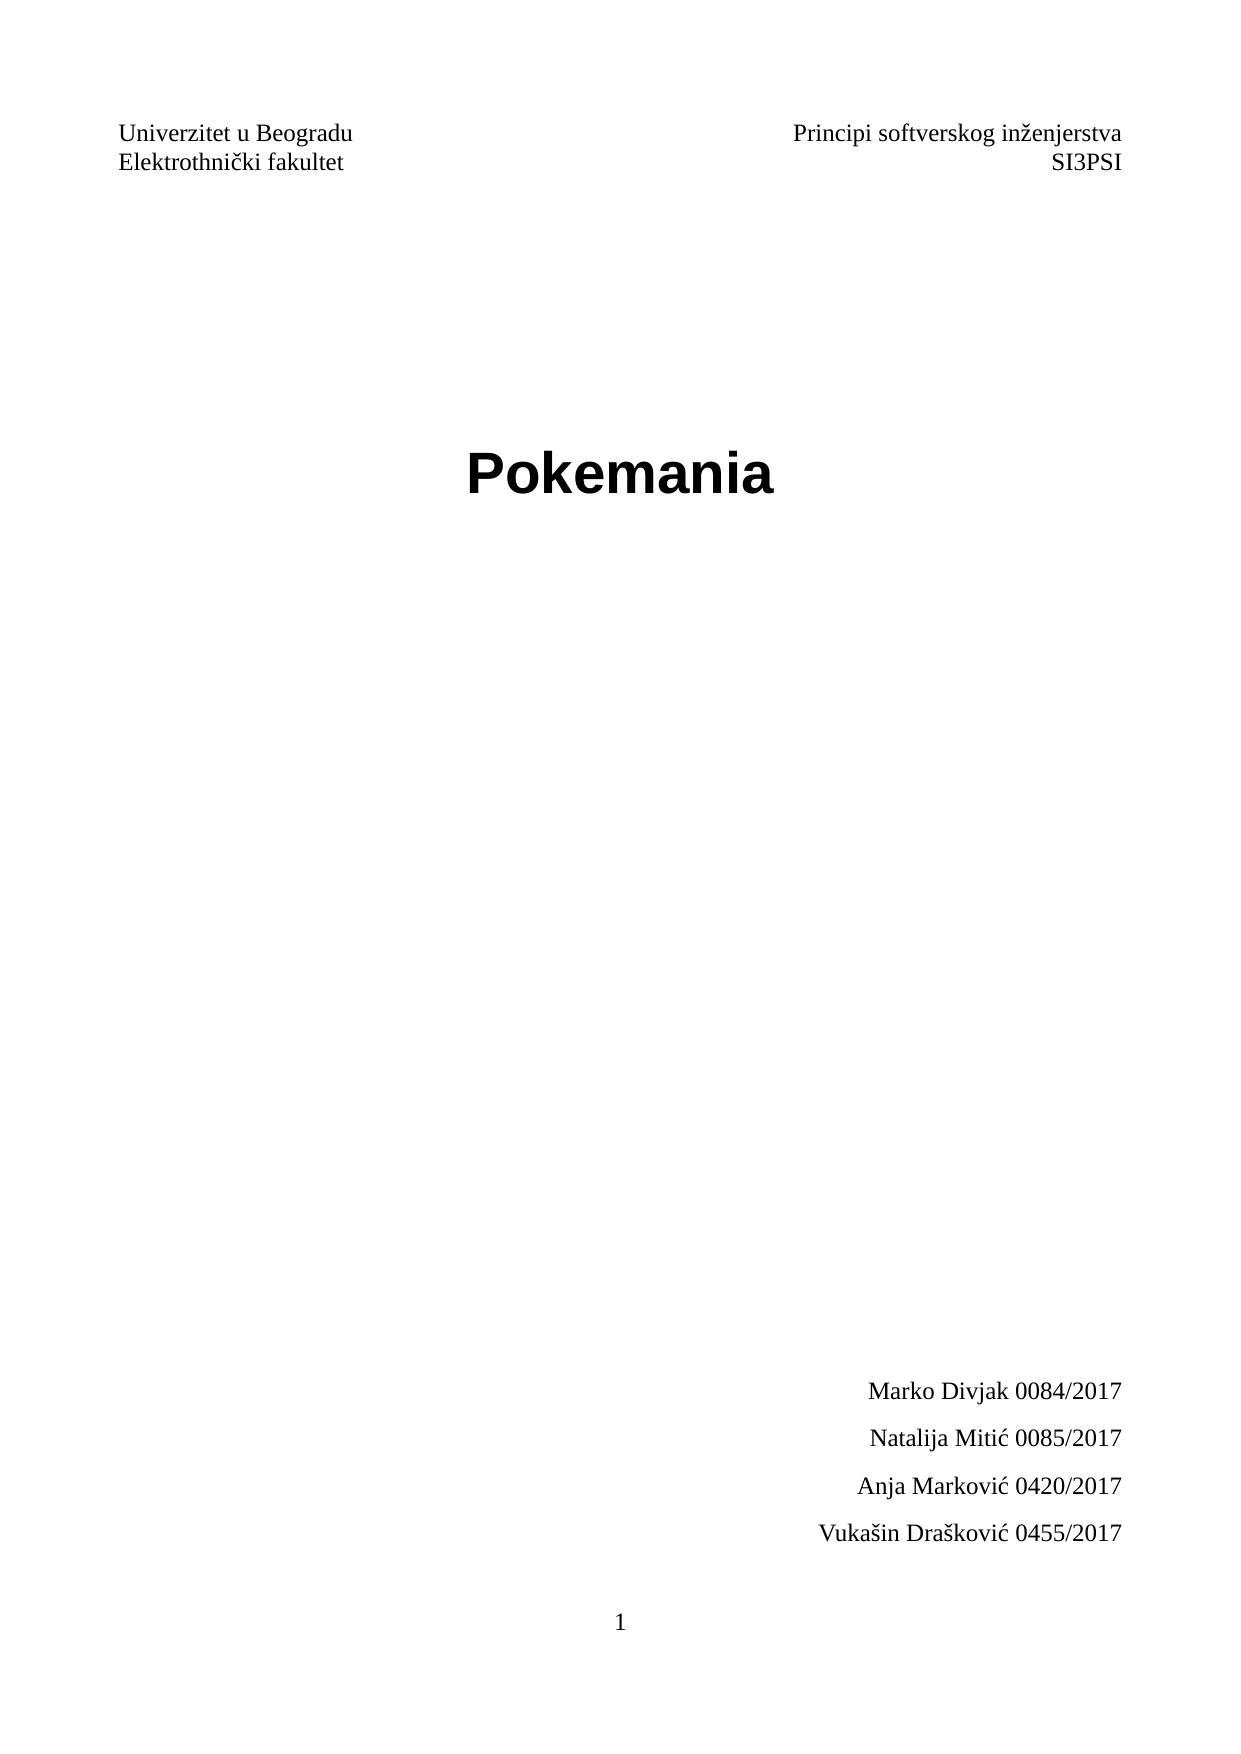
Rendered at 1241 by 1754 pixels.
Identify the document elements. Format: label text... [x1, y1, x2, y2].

text Anja Marković 0420/2017 [118, 1471, 1122, 1500]
text Vukašin Drašković 0455/2017 [118, 1518, 1122, 1547]
title Pokemania [118, 439, 1122, 506]
text Natalija Mitić 0085/2017 [118, 1423, 1122, 1452]
text Marko Divjak 0084/2017 [118, 1376, 1122, 1404]
